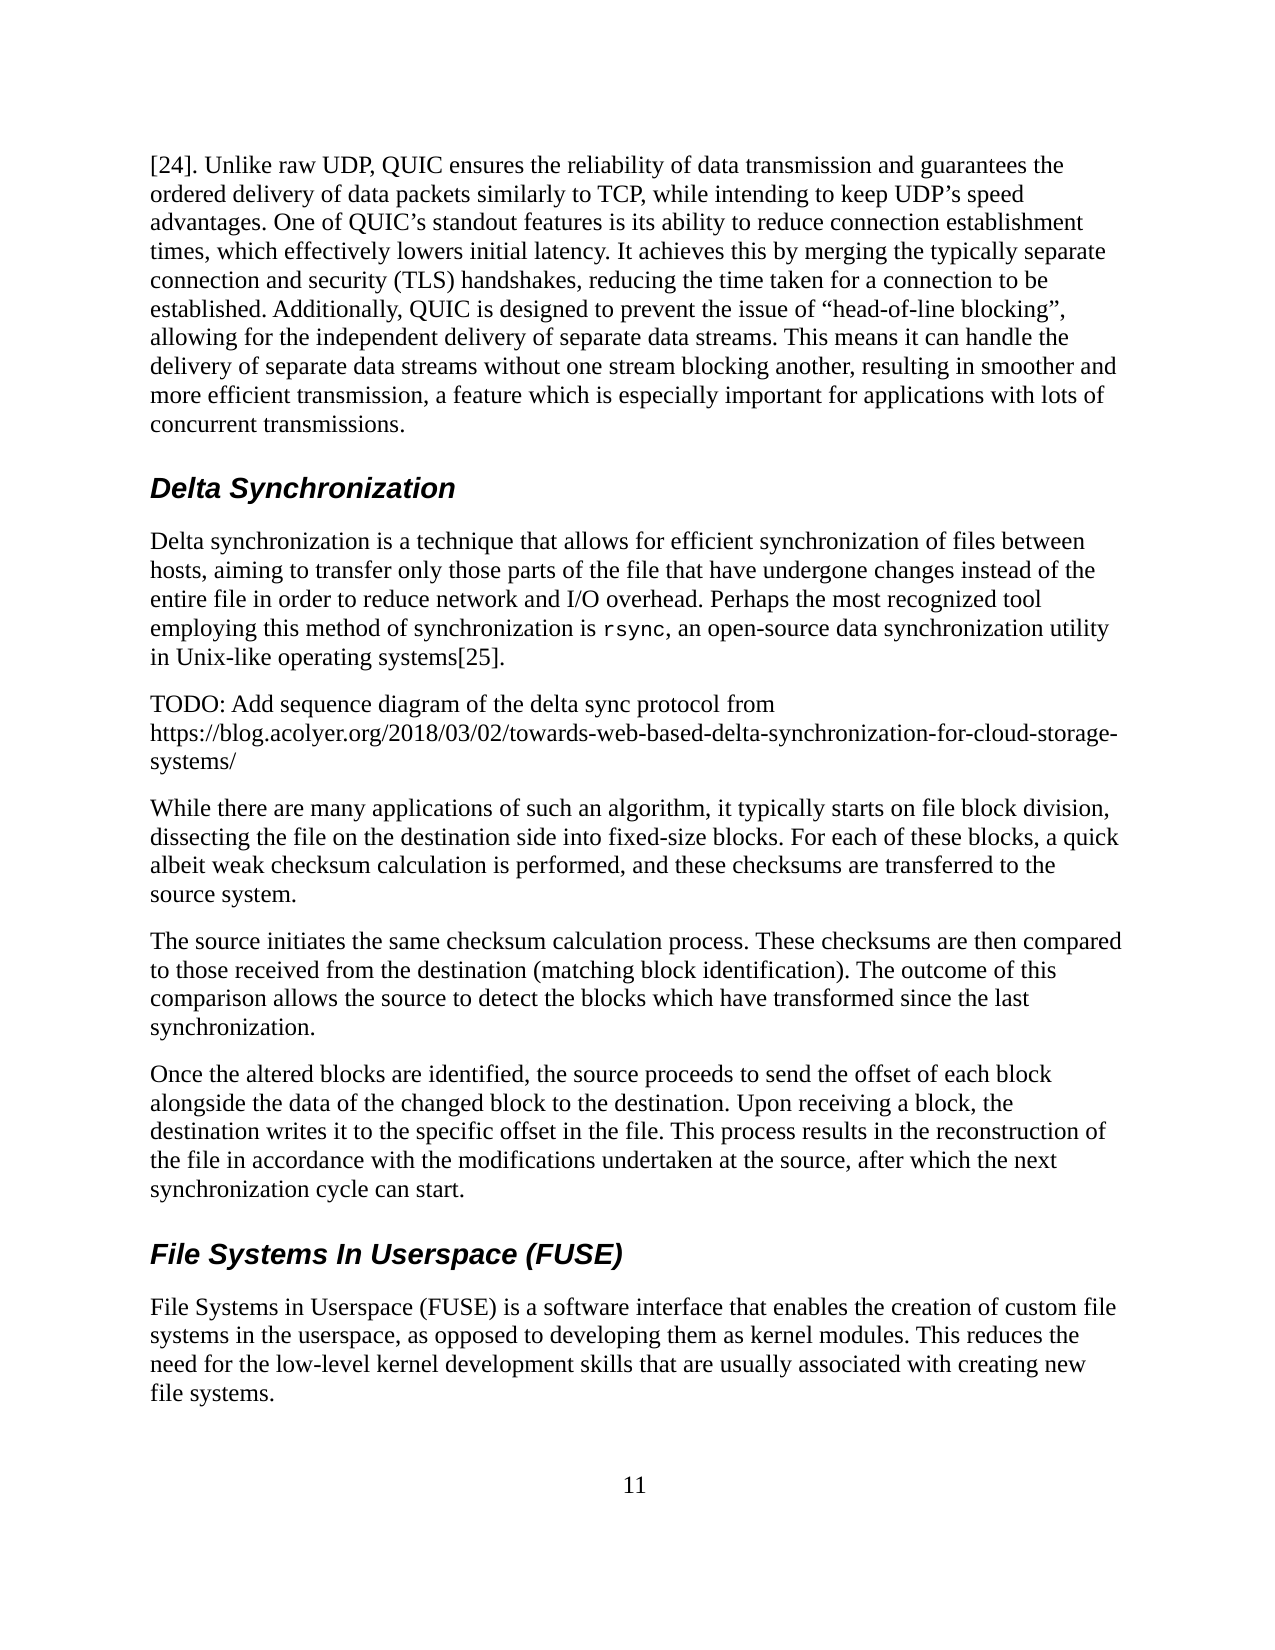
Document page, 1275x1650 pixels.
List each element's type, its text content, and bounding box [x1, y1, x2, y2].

text The source initiates the same checksum calculation process. These checksums are then compared to those received from the destination (matching block identification). The outcome of this comparison allows the source to detect the blocks which have transformed since the last synchronization. [150, 926, 1125, 1041]
text While there are many applications of such an algorithm, it typically starts on file block division, dissecting the file on the destination side into fixed-size blocks. For each of these blocks, a quick albeit weak checksum calculation is performed, and these checksums are transferred to the source system. [150, 793, 1125, 908]
text Delta synchronization is a technique that allows for efficient synchronization of files between hosts, aiming to transfer only those parts of the file that have undergone changes instead of the entire file in order to reduce network and I/O overhead. Perhaps the most recognized tool employing this method of synchronization is rsync, an open-source data synchronization utility in Unix-like operating systems[25]. [150, 526, 1125, 671]
text Once the altered blocks are identified, the source proceeds to send the offset of each block alongside the data of the changed block to the destination. Upon receiving a block, the destination writes it to the specific offset in the file. This process results in the reconstruction of the file in accordance with the modifications undertaken at the source, after which the next synchronization cycle can start. [150, 1059, 1125, 1203]
text [24]. Unlike raw UDP, QUIC ensures the reliability of data transmission and guarantees the ordered delivery of data packets similarly to TCP, while intending to keep UDP’s speed advantages. One of QUIC’s standout features is its ability to reduce connection establishment times, which effectively lowers initial latency. It achieves this by merging the typically separate connection and security (TLS) handshakes, reducing the time taken for a connection to be established. Additionally, QUIC is designed to prevent the issue of “head-of-line blocking”, allowing for the independent delivery of separate data streams. This means it can handle the delivery of separate data streams without one stream blocking another, resulting in smoother and more efficient transmission, a feature which is especially important for applications with lots of concurrent transmissions. [150, 150, 1125, 437]
subtitle File Systems In Userspace (FUSE) [150, 1237, 1125, 1270]
text File Systems in Userspace (FUSE) is a software interface that enables the creation of custom file systems in the userspace, as opposed to developing them as kernel modules. This reduces the need for the low-level kernel development skills that are usually associated with creating new file systems. [150, 1292, 1125, 1407]
text TODO: Add sequence diagram of the delta sync protocol from https://blog.acolyer.org/2018/03/02/towards-web-based-delta-synchronization-for-cloud-storage-systems/ [150, 689, 1125, 775]
subtitle Delta Synchronization [150, 471, 1125, 505]
